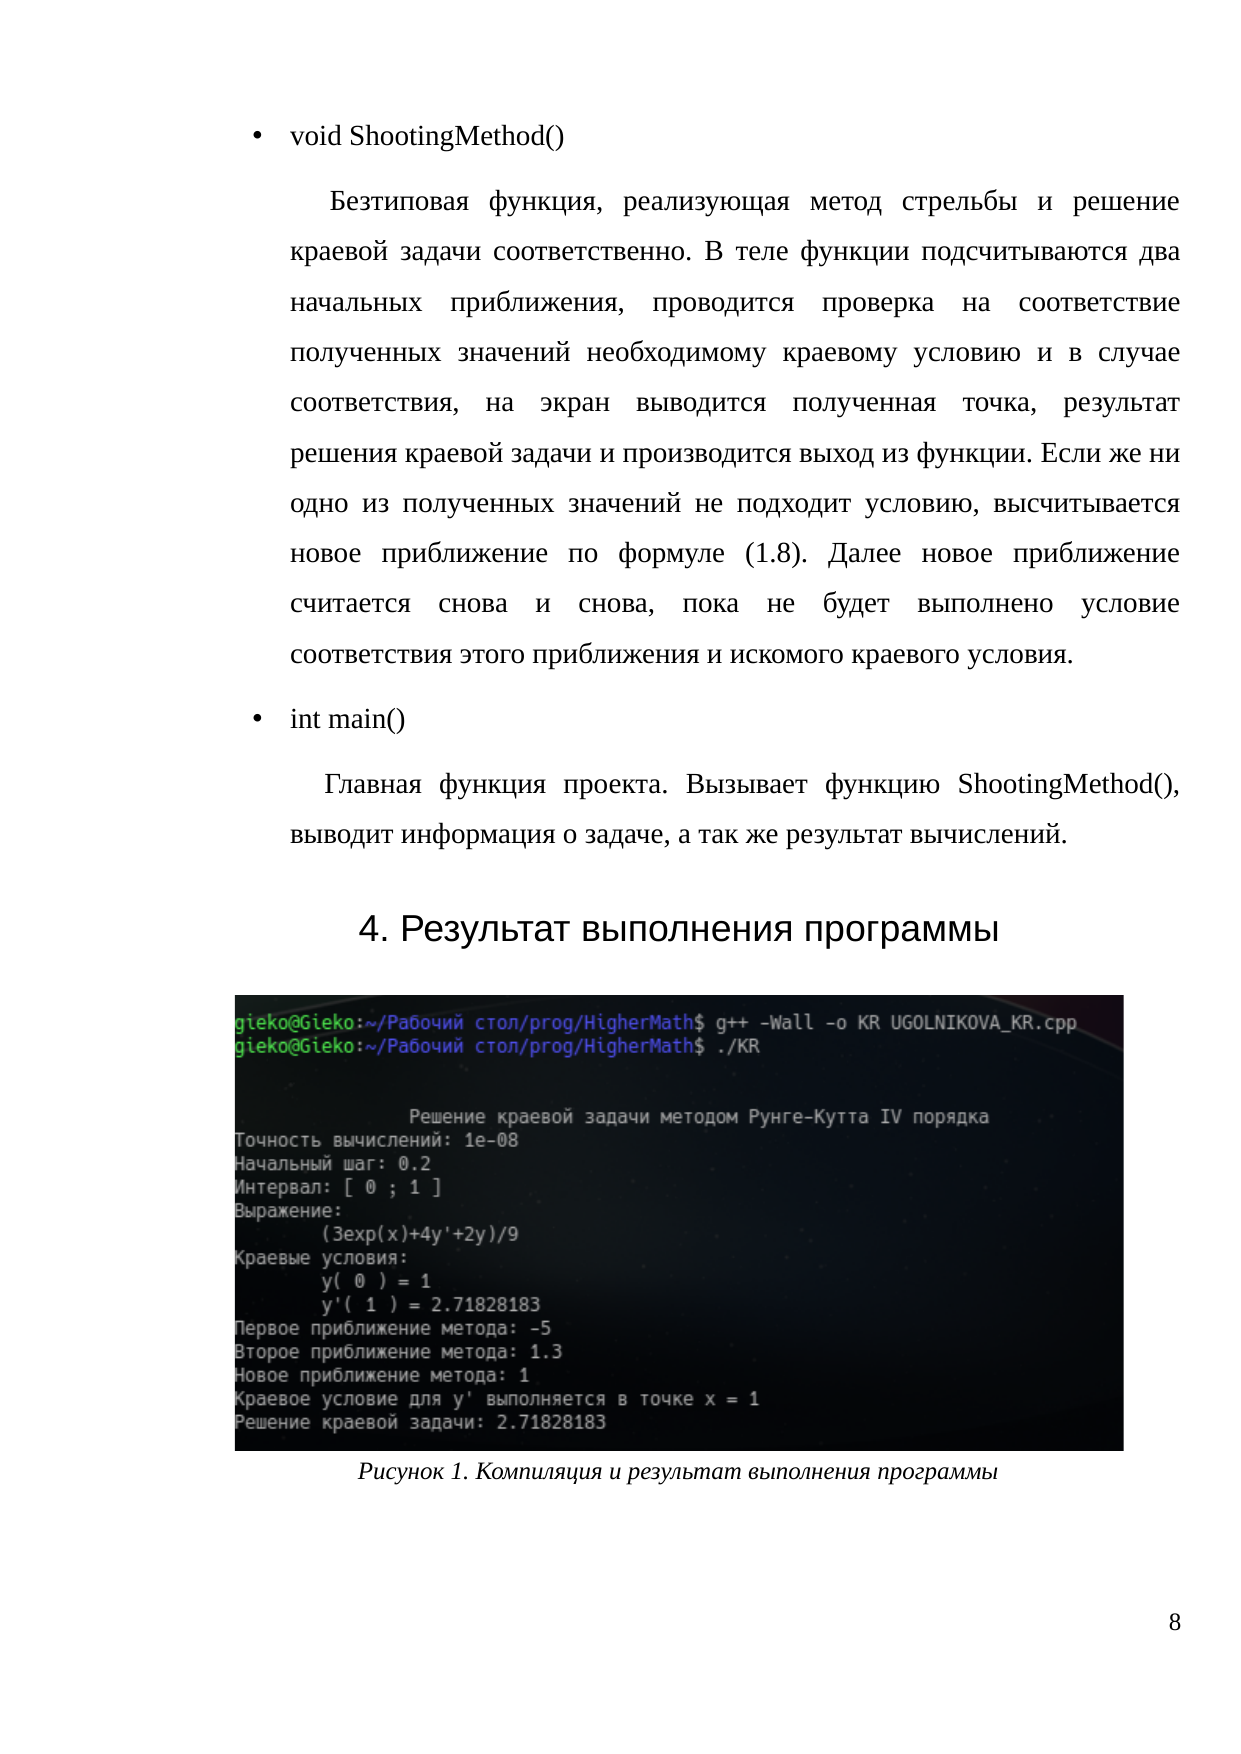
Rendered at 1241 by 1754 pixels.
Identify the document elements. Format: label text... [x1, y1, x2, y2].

picture [234, 995, 1124, 1451]
list void ShootingMethod() [252, 118, 1181, 152]
list Безтиповая функция, реализующая метод стрельбы и решение краевой задачи соответственно. В теле функции подсчитываются два начальных приближения, проводится проверка на соответствие полученных значений необходимому краевому условию и в случае соответствия, на экран выводится полученная точка, результат решения краевой задачи и производится выход из функции. Если же ни одно из полученных значений не подходит условию, высчитывается новое приближение по формуле (1.8). Далее новое приближение считается снова и снова, пока не будет выполнено условие соответствия этого приближения и искомого краевого условия. [252, 183, 1181, 669]
list Главная функция проекта. Вызывает функцию ShootingMethod(), выводит информация о задаче, а так же результат вычислений. [252, 766, 1181, 850]
list int main() [252, 701, 1181, 734]
subtitle 4. Результат выполнения программы [177, 906, 1181, 949]
text Рисунок 1. Компиляция и результат выполнения программы [235, 1451, 1124, 1484]
